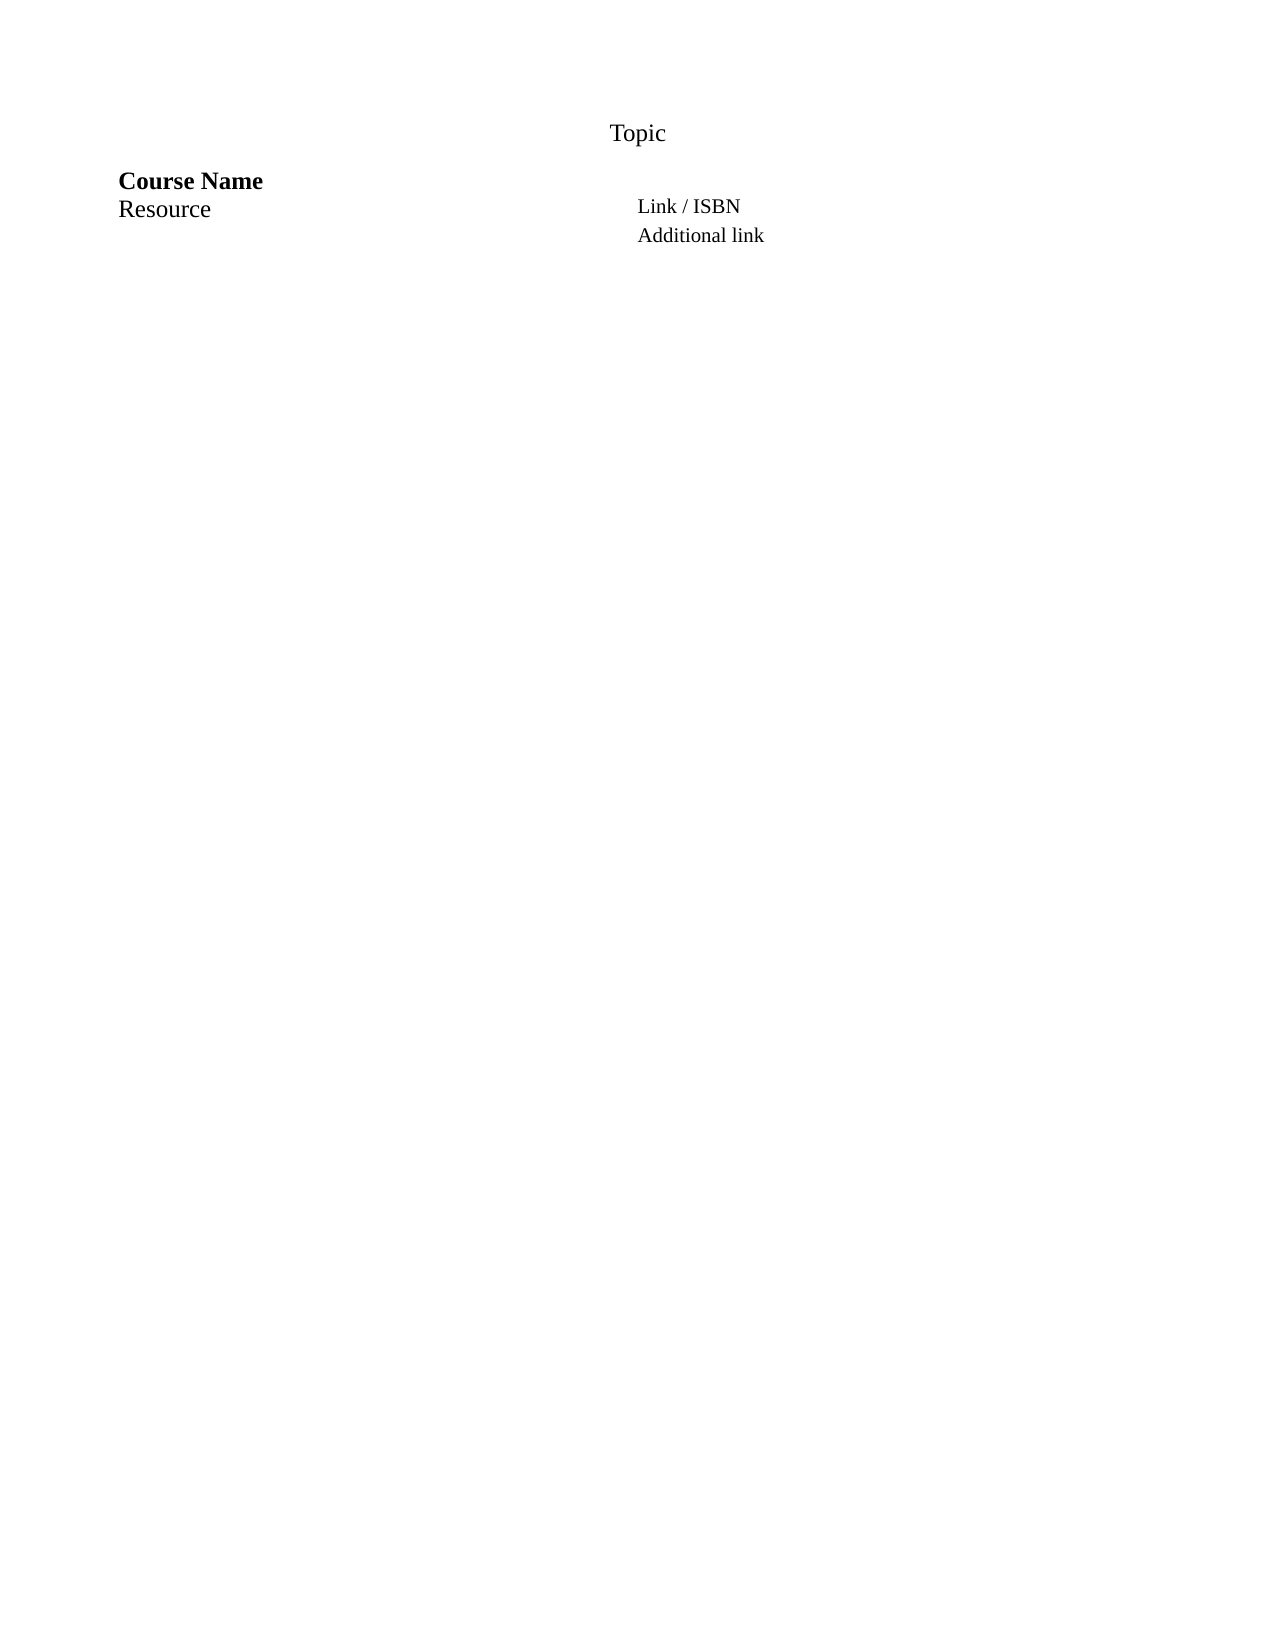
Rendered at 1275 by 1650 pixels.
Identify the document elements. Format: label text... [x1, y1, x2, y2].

table_cell [118, 223, 637, 252]
table_cell [118, 540, 637, 568]
table_cell [638, 482, 1157, 511]
table_header Course Name [118, 166, 637, 194]
table_cell [118, 1086, 637, 1114]
table_cell [118, 453, 637, 482]
table_cell [118, 1316, 637, 1344]
table_cell [638, 942, 1157, 971]
table_cell [638, 1230, 1157, 1258]
table_cell [118, 971, 637, 999]
table_cell [638, 1057, 1157, 1086]
table_cell [638, 453, 1157, 482]
table_cell [638, 971, 1157, 999]
table_cell [118, 770, 637, 798]
table_cell [118, 626, 637, 654]
table_cell [638, 1287, 1157, 1316]
table_cell [638, 1402, 1157, 1431]
table_cell [118, 568, 637, 597]
table_cell [118, 511, 637, 539]
table_cell [118, 741, 637, 769]
table_cell [118, 1402, 637, 1431]
table_cell [638, 655, 1157, 683]
table_cell [118, 1143, 637, 1172]
table_cell [118, 338, 637, 367]
table_cell [118, 482, 637, 511]
table_cell [638, 1373, 1157, 1402]
table_cell [638, 827, 1157, 856]
table_cell [118, 1431, 637, 1459]
table_cell [638, 597, 1157, 626]
table_cell [638, 396, 1157, 424]
table_cell [118, 396, 637, 424]
table_cell [118, 885, 637, 913]
table_cell [118, 367, 637, 396]
table_cell [638, 1028, 1157, 1057]
table_cell [638, 1000, 1157, 1028]
table_cell [118, 827, 637, 856]
table_cell [638, 1345, 1157, 1373]
table_cell [638, 741, 1157, 769]
table_cell Additional link [638, 223, 1157, 252]
table_cell [638, 1115, 1157, 1143]
table_cell [118, 281, 637, 309]
table_cell [638, 425, 1157, 453]
table_cell [118, 1460, 637, 1488]
table_cell [638, 1460, 1157, 1488]
table_cell [638, 1086, 1157, 1114]
table_cell [638, 770, 1157, 798]
table_cell [638, 712, 1157, 741]
table_cell Resource [118, 195, 637, 223]
table_cell [118, 1057, 637, 1086]
table_cell [118, 655, 637, 683]
table_cell [118, 1345, 637, 1373]
table_cell [638, 281, 1157, 309]
table_cell [638, 856, 1157, 884]
table_cell [118, 683, 637, 712]
table_cell [118, 1230, 637, 1258]
table_cell [118, 942, 637, 971]
table_cell [118, 712, 637, 741]
table_cell [118, 1373, 637, 1402]
table_cell [638, 1431, 1157, 1459]
table_cell [118, 1201, 637, 1229]
table_cell [638, 568, 1157, 597]
table_cell [118, 1028, 637, 1057]
table_cell [118, 1258, 637, 1287]
table_header [638, 166, 1157, 194]
table_cell [638, 1201, 1157, 1229]
table_cell [118, 1115, 637, 1143]
table_cell [638, 913, 1157, 942]
text Topic [118, 118, 1157, 147]
table_cell [638, 798, 1157, 827]
table_cell [118, 252, 637, 281]
table_cell [638, 310, 1157, 338]
table_cell [638, 885, 1157, 913]
table_cell [638, 511, 1157, 539]
table_cell [638, 1172, 1157, 1201]
table_cell [118, 1000, 637, 1028]
table_cell [118, 310, 637, 338]
table_cell [638, 1258, 1157, 1287]
table_cell [118, 597, 637, 626]
table_cell [118, 913, 637, 942]
table_cell [638, 683, 1157, 712]
table_cell [118, 425, 637, 453]
table_cell [118, 1287, 637, 1316]
table_cell [638, 540, 1157, 568]
table_cell [638, 338, 1157, 367]
table_cell [118, 798, 637, 827]
table_cell [118, 1172, 637, 1201]
table_cell [118, 856, 637, 884]
table_cell [638, 252, 1157, 281]
table_cell [638, 626, 1157, 654]
table_cell [638, 1316, 1157, 1344]
table_cell [638, 1143, 1157, 1172]
table_cell [638, 367, 1157, 396]
table_cell Link / ISBN [638, 195, 1157, 223]
